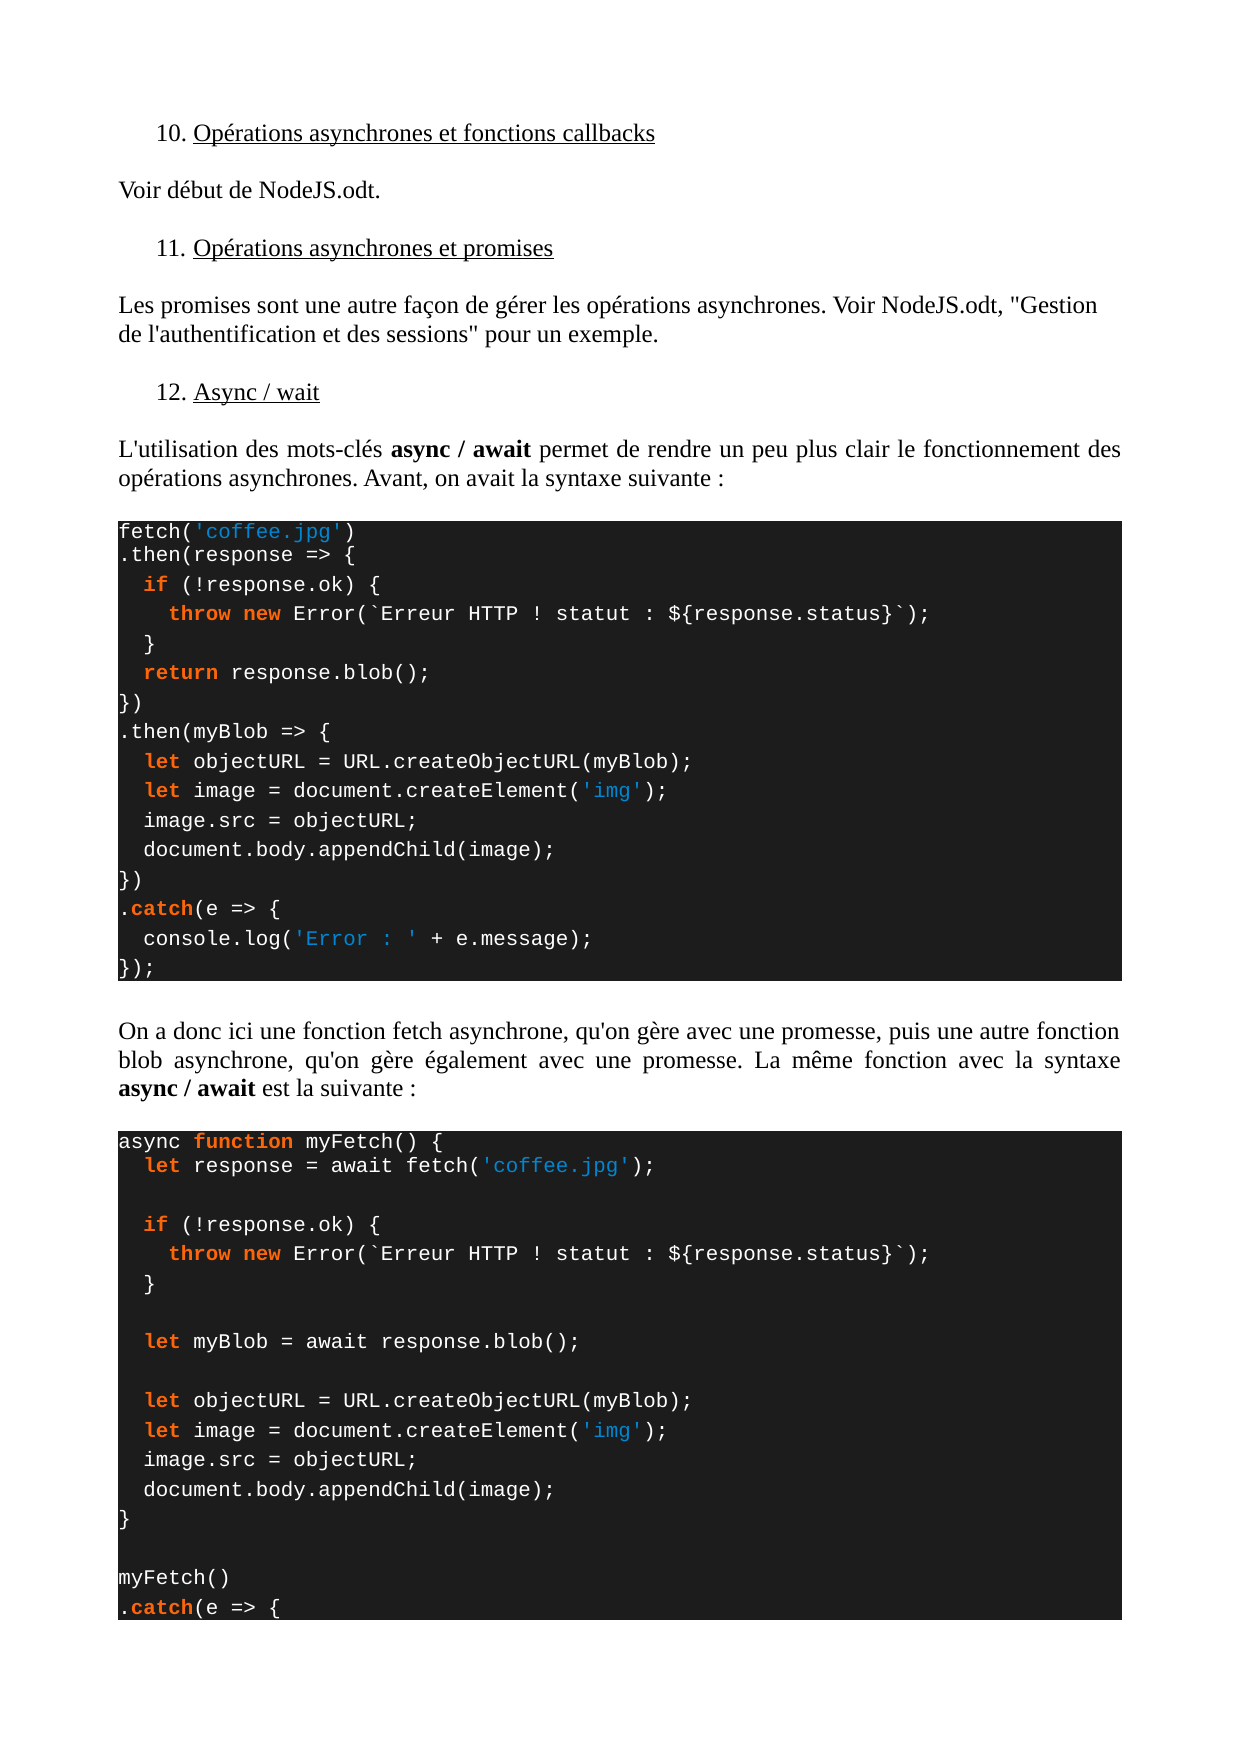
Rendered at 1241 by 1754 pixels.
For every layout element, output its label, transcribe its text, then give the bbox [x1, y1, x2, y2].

text return response.blob(); [118, 662, 1122, 686]
text }); [118, 957, 1122, 981]
text document.body.appendChild(image); [118, 839, 1122, 863]
text myFetch() [118, 1567, 1122, 1591]
list Async / wait [156, 377, 1122, 406]
text throw new Error(`Erreur HTTP ! statut : ${response.status}`); [118, 603, 1122, 627]
text let objectURL = URL.createObjectURL(myBlob); [118, 1390, 1122, 1414]
text }) [118, 868, 1122, 892]
text let image = document.createElement('img'); [118, 1420, 1122, 1443]
text Les promises sont une autre façon de gérer les opérations asynchrones. Voir NodeJS.odt, "Gestion de l'authentification et des sessions" pour un exemple. [118, 291, 1122, 348]
text image.src = objectURL; [118, 1449, 1122, 1473]
text }) [118, 692, 1122, 715]
text let response = await fetch('coffee.jpg'); [118, 1154, 1122, 1178]
text } [118, 1508, 1122, 1532]
text .then(myBlob => { [118, 721, 1122, 745]
text fetch('coffee.jpg') [118, 521, 1122, 544]
text let image = document.createElement('img'); [118, 780, 1122, 804]
list Opérations asynchrones et promises [156, 233, 1122, 262]
text let objectURL = URL.createObjectURL(myBlob); [118, 751, 1122, 774]
text On a donc ici une fonction fetch asynchrone, qu'on gère avec une promesse, puis une autre fonction blob asynchrone, qu'on gère également avec une promesse. La même fonction avec la syntaxe async / await est la suivante : [118, 1016, 1122, 1102]
text .then(response => { [118, 544, 1122, 568]
text image.src = objectURL; [118, 809, 1122, 833]
text .catch(e => { [118, 1597, 1122, 1620]
list Opérations asynchrones et fonctions callbacks [156, 118, 1122, 147]
text console.log('Error : ' + e.message); [118, 927, 1122, 951]
text document.body.appendChild(image); [118, 1479, 1122, 1502]
text async function myFetch() { [118, 1131, 1122, 1154]
text .catch(e => { [118, 898, 1122, 922]
text Voir début de NodeJS.odt. [118, 176, 1122, 204]
text let myBlob = await response.blob(); [118, 1331, 1122, 1355]
text } [118, 633, 1122, 656]
text if (!response.ok) { [118, 574, 1122, 597]
text throw new Error(`Erreur HTTP ! statut : ${response.status}`); [118, 1243, 1122, 1267]
text } [118, 1272, 1122, 1296]
text if (!response.ok) { [118, 1213, 1122, 1237]
text L'utilisation des mots-clés async / await permet de rendre un peu plus clair le fonctionnement des opérations asynchrones. Avant, on avait la syntaxe suivante : [118, 434, 1122, 492]
